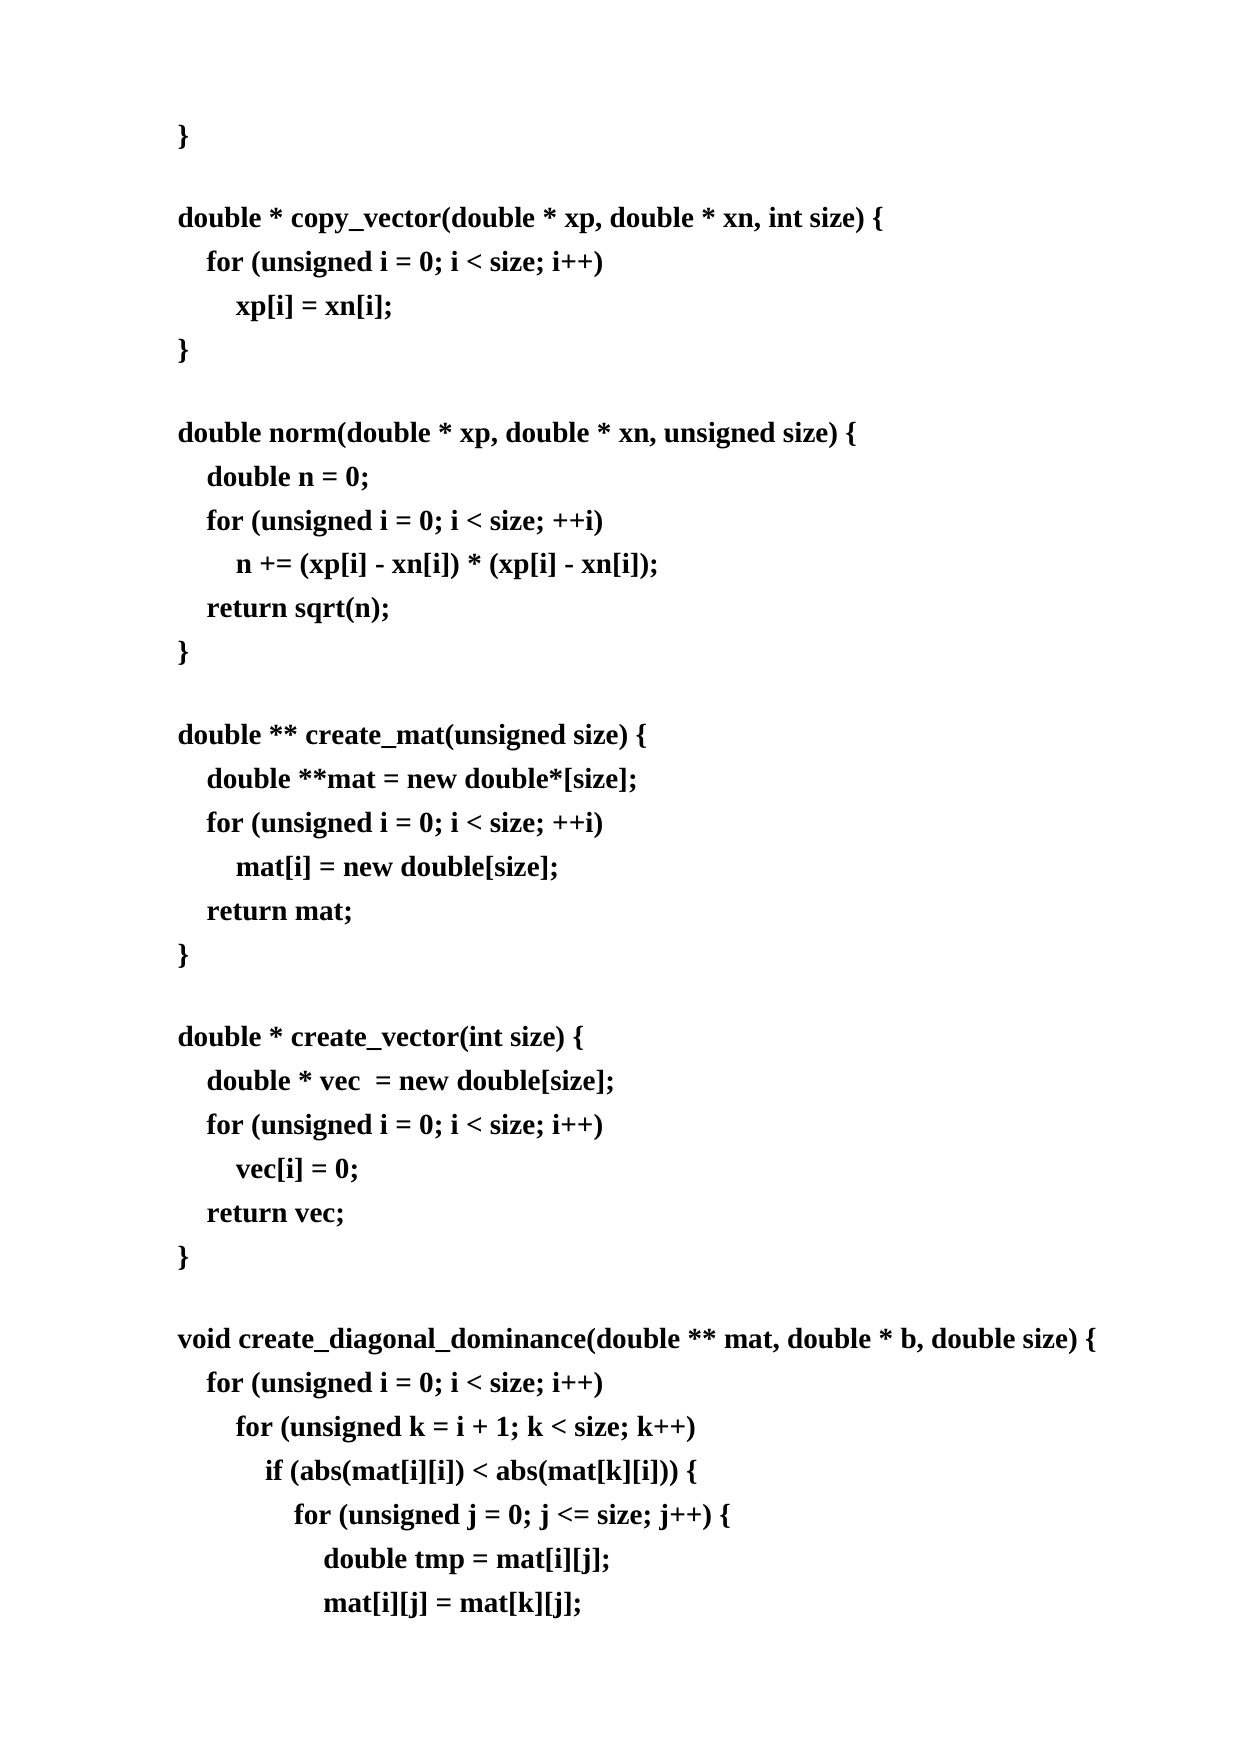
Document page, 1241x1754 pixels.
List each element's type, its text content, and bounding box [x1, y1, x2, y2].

text if (abs(mat[i][i]) < abs(mat[k][i])) { [177, 1453, 1152, 1487]
text return mat; [177, 893, 1152, 926]
text mat[i] = new double[size]; [177, 849, 1152, 882]
text return vec; [177, 1195, 1152, 1228]
text for (unsigned j = 0; j <= size; j++) { [177, 1497, 1152, 1531]
text } [177, 937, 1152, 970]
text return sqrt(n); [177, 591, 1152, 624]
text double norm(double * xp, double * xn, unsigned size) { [177, 415, 1152, 448]
text for (unsigned i = 0; i < size; i++) [177, 1107, 1152, 1141]
text for (unsigned i = 0; i < size; ++i) [177, 503, 1152, 536]
text double * create_vector(int size) { [177, 1019, 1152, 1053]
text } [177, 118, 1152, 152]
text vec[i] = 0; [177, 1151, 1152, 1184]
text double * vec = new double[size]; [177, 1063, 1152, 1097]
text xp[i] = xn[i]; [177, 288, 1152, 322]
text double **mat = new double*[size]; [177, 761, 1152, 794]
text } [177, 332, 1152, 366]
text } [177, 1239, 1152, 1272]
text double n = 0; [177, 459, 1152, 492]
text for (unsigned i = 0; i < size; i++) [177, 1365, 1152, 1399]
text for (unsigned i = 0; i < size; ++i) [177, 805, 1152, 838]
text mat[i][j] = mat[k][j]; [177, 1585, 1152, 1619]
text } [177, 634, 1152, 668]
text void create_diagonal_dominance(double ** mat, double * b, double size) { [177, 1321, 1152, 1355]
text double tmp = mat[i][j]; [177, 1541, 1152, 1575]
text for (unsigned k = i + 1; k < size; k++) [177, 1409, 1152, 1443]
text n += (xp[i] - xn[i]) * (xp[i] - xn[i]); [177, 547, 1152, 580]
text double ** create_mat(unsigned size) { [177, 717, 1152, 751]
text for (unsigned i = 0; i < size; i++) [177, 244, 1152, 278]
text double * copy_vector(double * xp, double * xn, int size) { [177, 201, 1152, 234]
